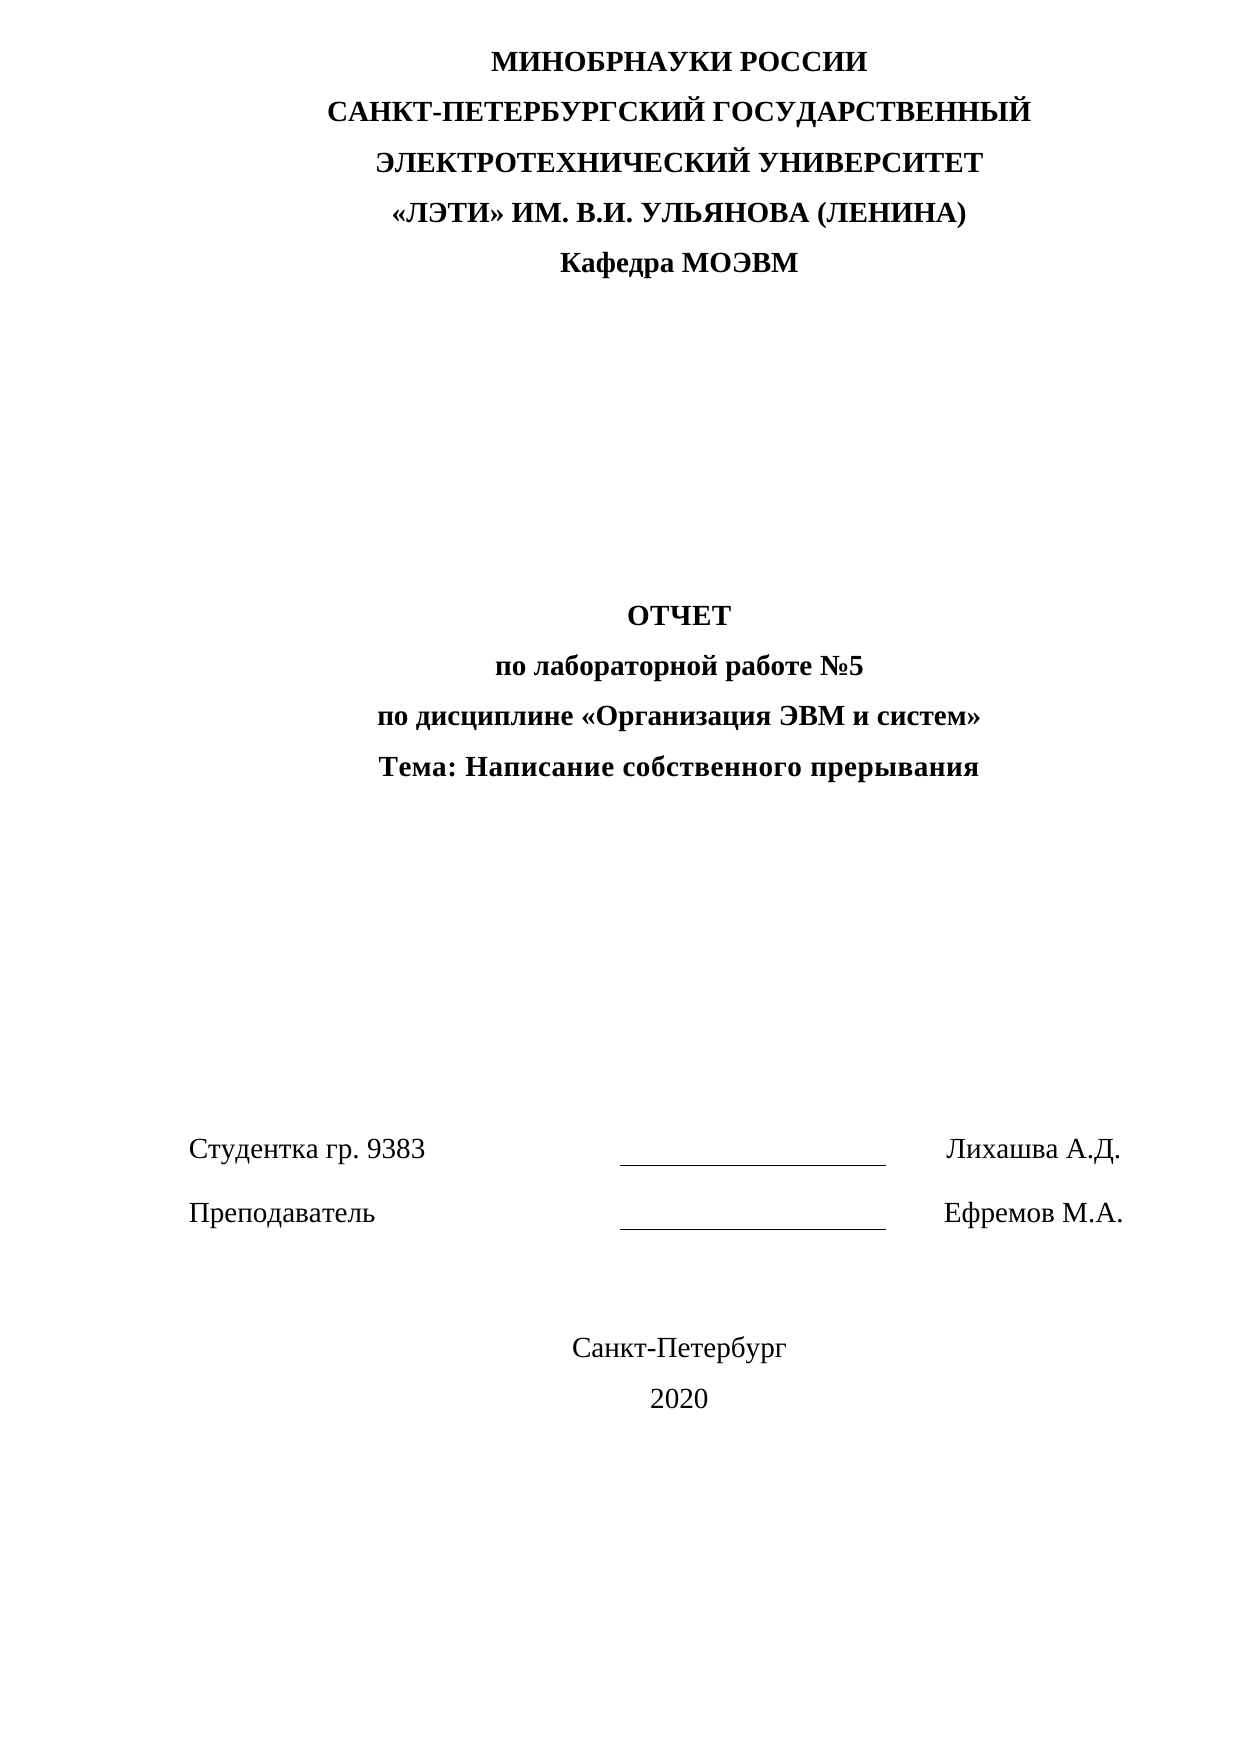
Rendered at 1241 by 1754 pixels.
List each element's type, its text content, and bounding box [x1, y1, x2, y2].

text Санкт-Петербург [177, 1330, 1181, 1364]
table_header Лихашва А.Д. [886, 1101, 1181, 1165]
text Кафедра МОЭВМ [177, 246, 1181, 279]
text ОТЧЕТ [177, 598, 1181, 631]
table_cell [620, 1166, 886, 1229]
text 2020 [177, 1381, 1181, 1414]
text Тема: Написание собственного прерывания [177, 749, 1181, 782]
table_header [620, 1101, 886, 1165]
text по дисциплине «Организация ЭВМ и систем» [177, 698, 1181, 732]
text по лабораторной работе №5 [177, 648, 1181, 682]
table_header Студентка гр. 9383 [177, 1101, 620, 1165]
table_cell Преподаватель [177, 1165, 620, 1229]
text МИНОБРНАУКИ РОССИИ [177, 44, 1181, 78]
table_cell Ефремов М.А. [886, 1165, 1181, 1229]
text Санкт-Петербургский государственный [177, 94, 1181, 128]
text электротехнический университет [177, 145, 1181, 178]
text «ЛЭТИ» им. В.И. Ульянова (Ленина) [177, 195, 1181, 229]
